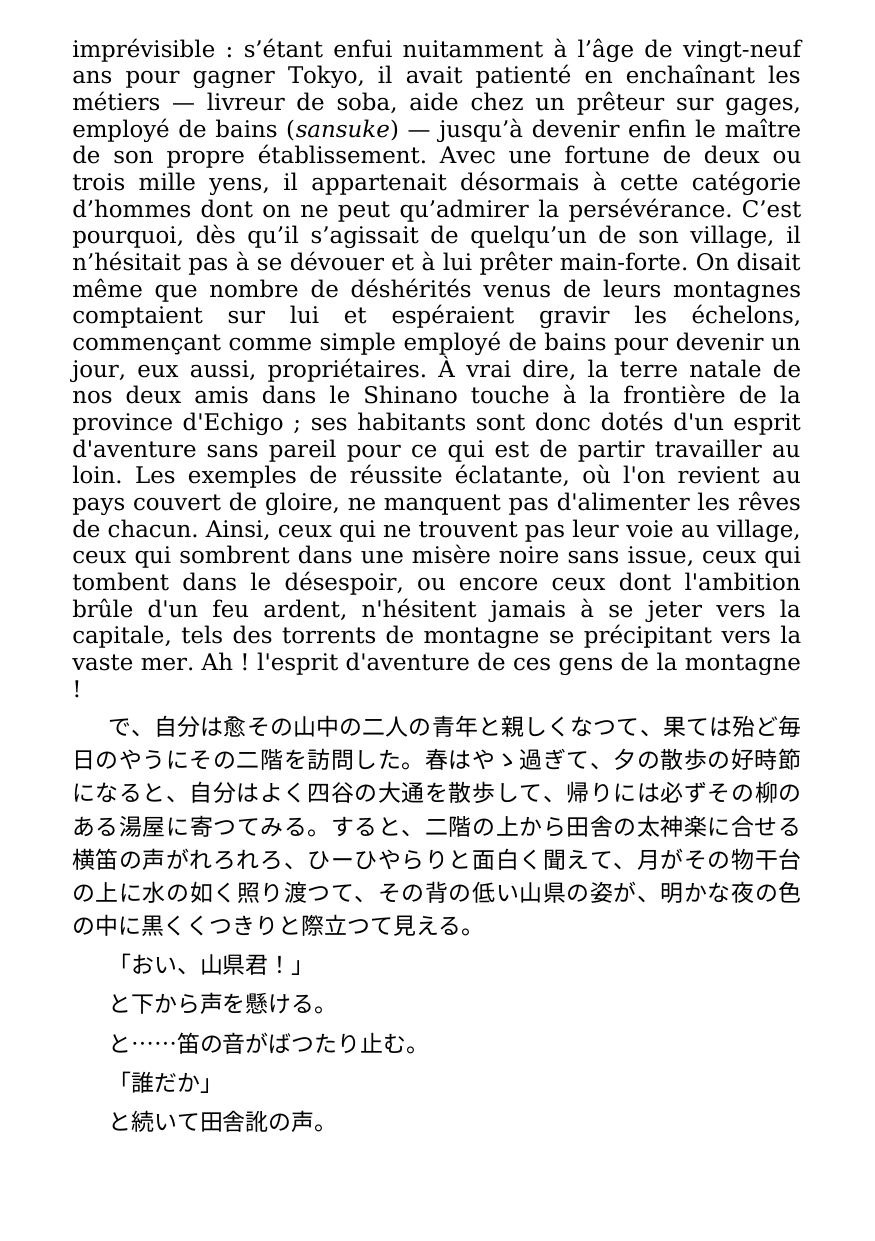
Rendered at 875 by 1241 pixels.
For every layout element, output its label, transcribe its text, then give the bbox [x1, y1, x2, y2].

text imprévisible : s’étant enfui nuitamment à l’âge de vingt-neuf ans pour gagner Tokyo, il avait patienté en enchaînant les métiers — livreur de soba, aide chez un prêteur sur gages, employé de bains (sansuke) — jusqu’à devenir enfin le maître de son propre établissement. Avec une fortune de deux ou trois mille yens, il appartenait désormais à cette catégorie d’hommes dont on ne peut qu’admirer la persévérance. C’est pourquoi, dès qu’il s’agissait de quelqu’un de son village, il n’hésitait pas à se dévouer et à lui prêter main-forte. On disait même que nombre de déshérités venus de leurs montagnes comptaient sur lui et espéraient gravir les échelons, commençant comme simple employé de bains pour devenir un jour, eux aussi, propriétaires. À vrai dire, la terre natale de nos deux amis dans le Shinano touche à la frontière de la province d'Echigo ; ses habitants sont donc dotés d'un esprit d'aventure sans pareil pour ce qui est de partir travailler au loin. Les exemples de réussite éclatante, où l'on revient au pays couvert de gloire, ne manquent pas d'alimenter les rêves de chacun. Ainsi, ceux qui ne trouvent pas leur voie au village, ceux qui sombrent dans une misère noire sans issue, ceux qui tombent dans le désespoir, ou encore ceux dont l'ambition brûle d'un feu ardent, n'hésitent jamais à se jeter vers la capitale, tels des torrents de montagne se précipitant vers la vaste mer. Ah ! l'esprit d'aventure de ces gens de la montagne ! [72, 36, 802, 703]
text 「おい、山県君！」 [72, 947, 802, 980]
text と下から声を懸ける。 [72, 986, 802, 1019]
text と……笛の音がばつたり止む。 [72, 1026, 802, 1059]
text 「誰だか」 [72, 1065, 802, 1098]
text で、自分は愈その山中の二人の青年と親しくなつて、果ては殆ど毎日のやうにその二階を訪問した。春はやゝ過ぎて、夕の散歩の好時節になると、自分はよく四谷の大通を散歩して、帰りには必ずその柳のある湯屋に寄つてみる。すると、二階の上から田舎の太神楽に合せる横笛の声がれろれろ、ひーひやらりと面白く聞えて、月がその物干台の上に水の如く照り渡つて、その背の低い山県の姿が、明かな夜の色の中に黒くくつきりと際立つて見える。 [72, 709, 802, 941]
text と続いて田舎訛の声。 [72, 1104, 802, 1137]
